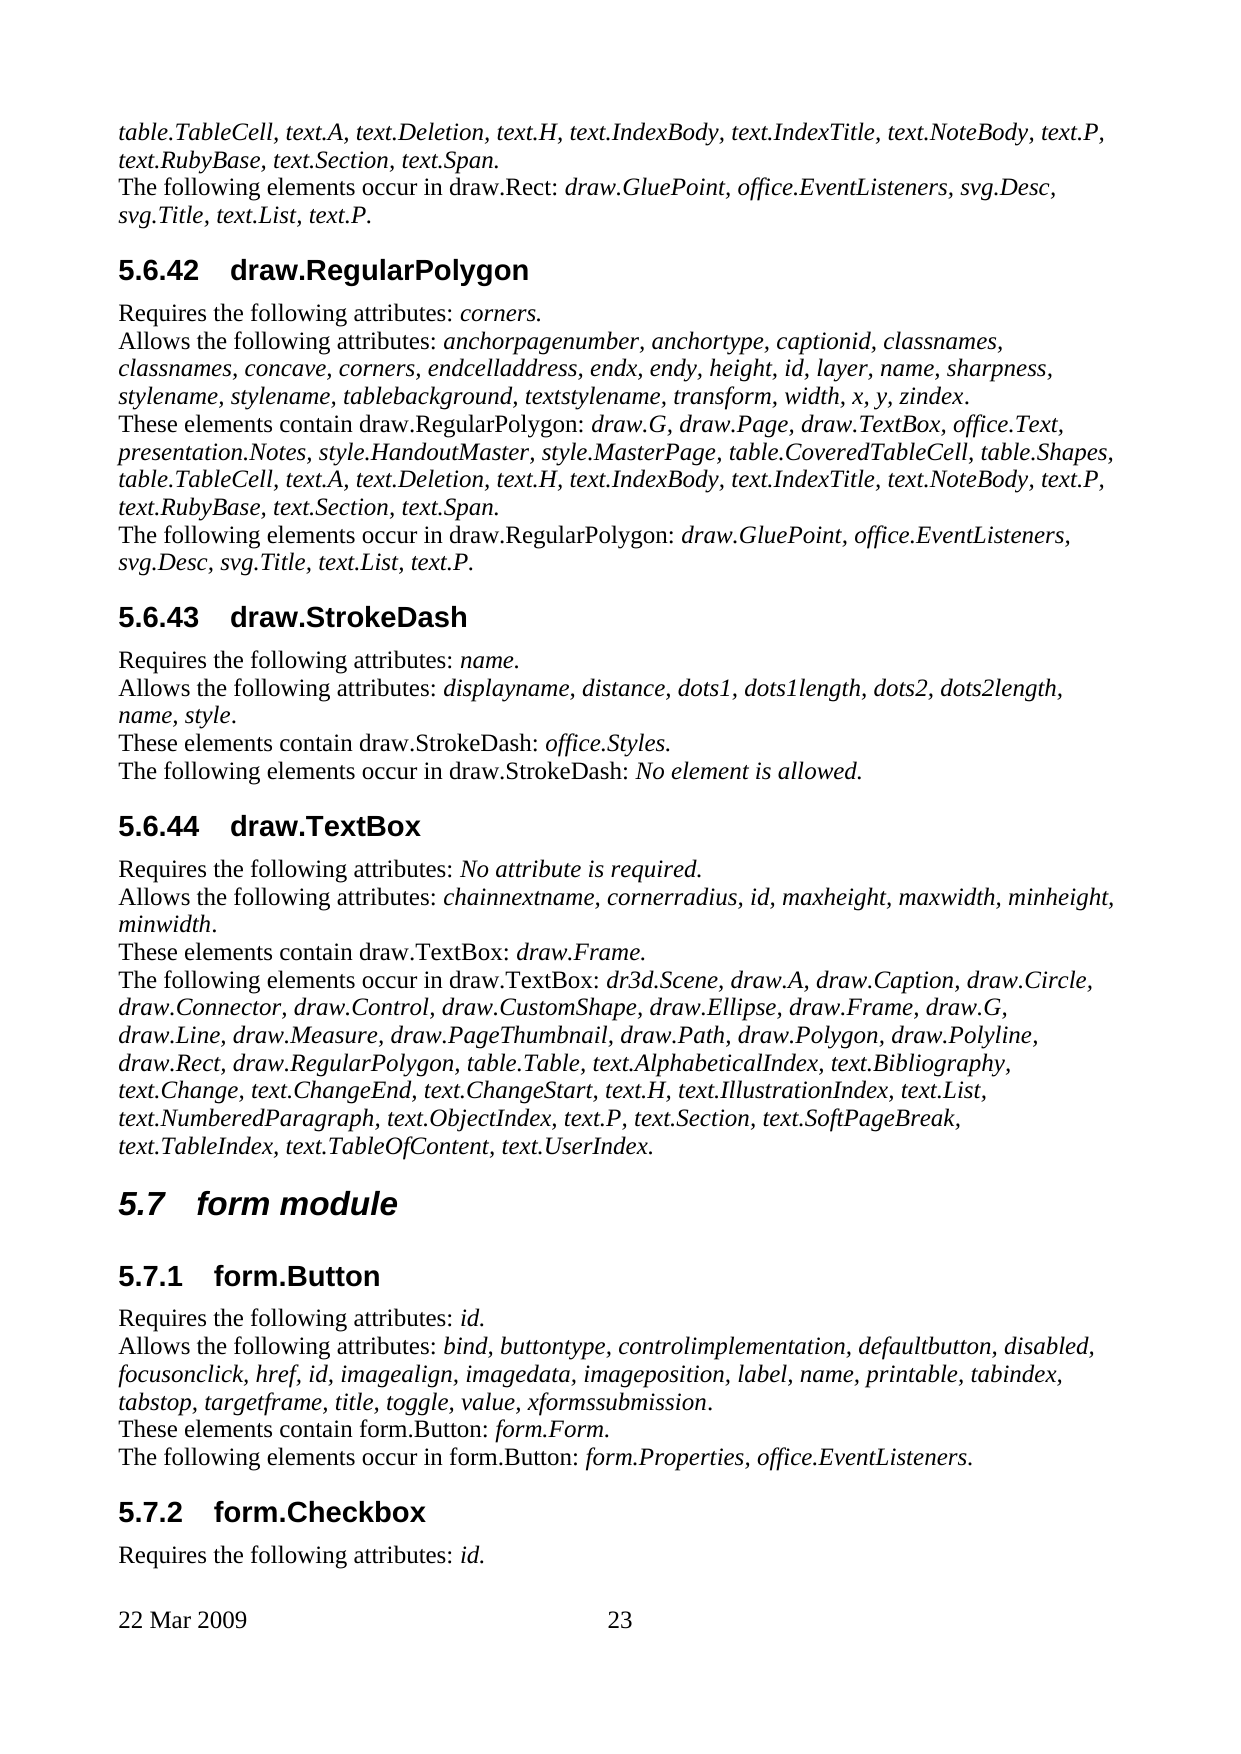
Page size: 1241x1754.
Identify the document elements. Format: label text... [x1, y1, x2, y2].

subtitle draw.RegularPolygon [118, 254, 1122, 287]
subtitle form.Checkbox [118, 1496, 1122, 1528]
text Requires the following attributes: corners. [118, 299, 1122, 327]
text Allows the following attributes: chainnextname, cornerradius, id, maxheight, maxwidth, minheight, minwidth. [118, 883, 1122, 938]
text The following elements occur in draw.Rect: draw.GluePoint, office.EventListeners, svg.Desc, svg.Title, text.List, text.P. [118, 173, 1122, 229]
text Requires the following attributes: id. [118, 1541, 1122, 1569]
subtitle form.Button [118, 1259, 1122, 1292]
text Requires the following attributes: No attribute is required. [118, 855, 1122, 883]
text Allows the following attributes: anchorpagenumber, anchortype, captionid, classnames, classnames, concave, corners, endcelladdress, endx, endy, height, id, layer, name, sharpness, stylename, stylename, tablebackground, textstylename, transform, width, x, y, zindex. [118, 327, 1122, 410]
text The following elements occur in draw.TextBox: dr3d.Scene, draw.A, draw.Caption, draw.Circle, draw.Connector, draw.Control, draw.CustomShape, draw.Ellipse, draw.Frame, draw.G, draw.Line, draw.Measure, draw.PageThumbnail, draw.Path, draw.Polygon, draw.Polyline, draw.Rect, draw.RegularPolygon, table.Table, text.AlphabeticalIndex, text.Bibliography, text.Change, text.ChangeEnd, text.ChangeStart, text.H, text.IllustrationIndex, text.List, text.NumberedParagraph, text.ObjectIndex, text.P, text.Section, text.SoftPageBreak, text.TableIndex, text.TableOfContent, text.UserIndex. [118, 966, 1122, 1160]
text Requires the following attributes: name. [118, 646, 1122, 674]
text These elements contain draw.TextBox: draw.Frame. [118, 938, 1122, 966]
subtitle draw.StrokeDash [118, 601, 1122, 634]
text These elements contain draw.RegularPolygon: draw.G, draw.Page, draw.TextBox, office.Text, presentation.Notes, style.HandoutMaster, style.MasterPage, table.CoveredTableCell, table.Shapes, table.TableCell, text.A, text.Deletion, text.H, text.IndexBody, text.IndexTitle, text.NoteBody, text.P, text.RubyBase, text.Section, text.Span. [118, 410, 1122, 521]
text The following elements occur in form.Button: form.Properties, office.EventListeners. [118, 1443, 1122, 1471]
text Allows the following attributes: bind, buttontype, controlimplementation, defaultbutton, disabled, focusonclick, href, id, imagealign, imagedata, imageposition, label, name, printable, tabindex, tabstop, targetframe, title, toggle, value, xformssubmission. [118, 1332, 1122, 1415]
text The following elements occur in draw.StrokeDash: No element is allowed. [118, 757, 1122, 785]
subtitle form module [118, 1185, 1122, 1222]
text table.TableCell, text.A, text.Deletion, text.H, text.IndexBody, text.IndexTitle, text.NoteBody, text.P, text.RubyBase, text.Section, text.Span. [118, 118, 1122, 173]
text These elements contain draw.StrokeDash: office.Styles. [118, 729, 1122, 757]
text These elements contain form.Button: form.Form. [118, 1415, 1122, 1443]
text Allows the following attributes: displayname, distance, dots1, dots1length, dots2, dots2length, name, style. [118, 674, 1122, 729]
subtitle draw.TextBox [118, 810, 1122, 842]
text Requires the following attributes: id. [118, 1304, 1122, 1332]
text The following elements occur in draw.RegularPolygon: draw.GluePoint, office.EventListeners, svg.Desc, svg.Title, text.List, text.P. [118, 521, 1122, 576]
